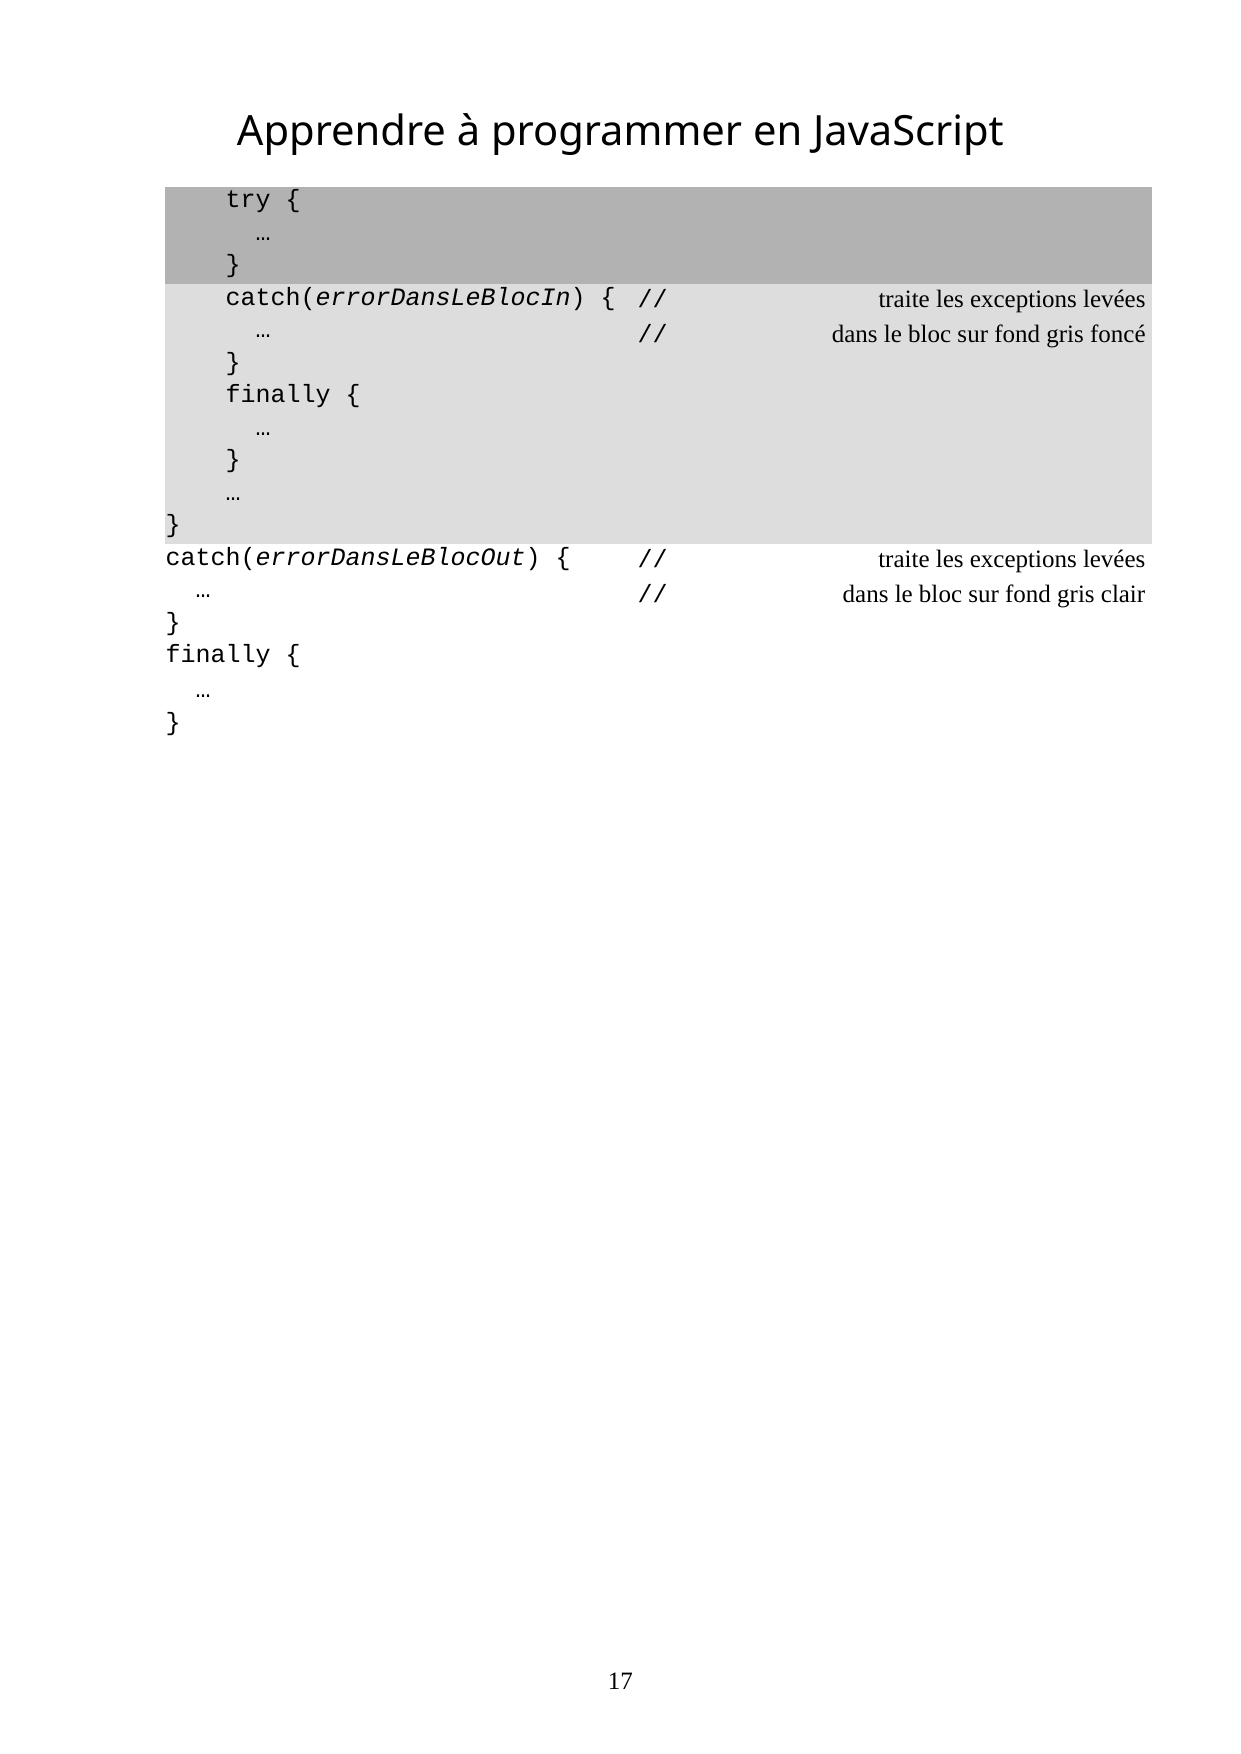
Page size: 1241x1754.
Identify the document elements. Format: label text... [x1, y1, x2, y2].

table_cell [637, 479, 1152, 544]
table_cell // traite les exceptions levées // dans le bloc sur fond gris clair [637, 544, 1152, 742]
table_cell [637, 187, 1152, 284]
table_cell // traite les exceptions levées // dans le bloc sur fond gris foncé [637, 284, 1152, 479]
table_cell try { … } [165, 187, 637, 284]
table_cell … } [165, 479, 637, 544]
table_cell catch(errorDansLeBlocIn) { … } finally { … } [165, 284, 637, 479]
table_cell catch(errorDansLeBlocOut) { … } finally { … } [165, 544, 637, 742]
